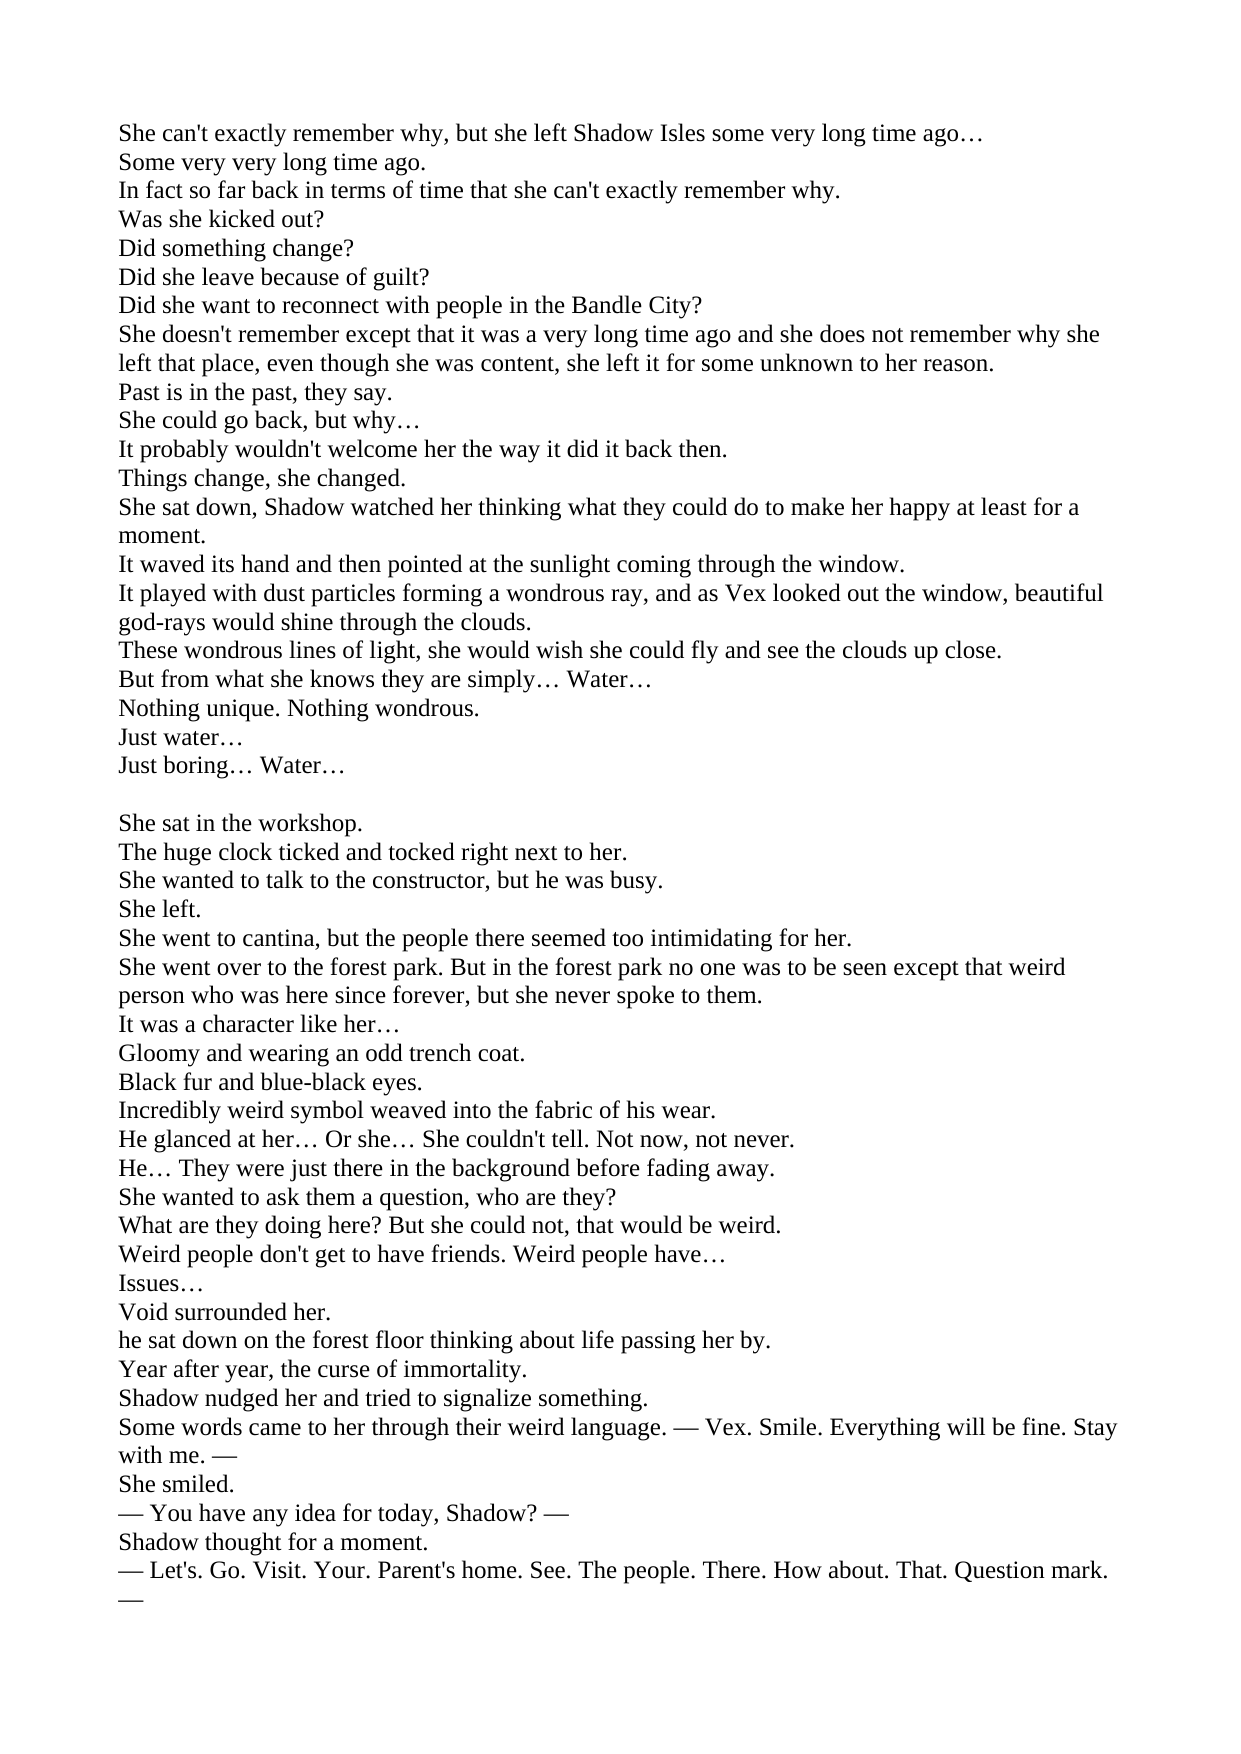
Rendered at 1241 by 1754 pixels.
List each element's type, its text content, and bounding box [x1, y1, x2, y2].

text She sat down, Shadow watched her thinking what they could do to make her happy at least for a moment. [118, 492, 1122, 549]
text — You have any idea for today, Shadow? — Shadow thought for a moment. [118, 1498, 1122, 1556]
text She left. [118, 894, 1122, 923]
text Black fur and blue-black eyes. [118, 1067, 1122, 1096]
text The huge clock ticked and tocked right next to her. [118, 837, 1122, 866]
text But from what she knows they are simply… Water… [118, 664, 1122, 693]
text Some words came to her through their weird language. — Vex. Smile. Everything will be fine. Stay with me. — She smiled. [118, 1412, 1122, 1498]
text She could go back, but why… [118, 406, 1122, 434]
text It waved its hand and then pointed at the sunlight coming through the window. [118, 549, 1122, 578]
text Things change, she changed. [118, 463, 1122, 492]
text He… They were just there in the background before fading away. She wanted to ask them a question, who are they? [118, 1153, 1122, 1211]
text Issues… Void surrounded her. [118, 1268, 1122, 1326]
text These wondrous lines of light, she would wish she could fly and see the clouds up close. [118, 636, 1122, 664]
text Incredibly weird symbol weaved into the fabric of his wear. [118, 1096, 1122, 1124]
text Just water… [118, 722, 1122, 751]
text It was a character like her… [118, 1009, 1122, 1038]
text She sat in the workshop. [118, 808, 1122, 837]
text Just boring… Water… [118, 751, 1122, 779]
text What are they doing here? But she could not, that would be weird. [118, 1211, 1122, 1239]
text Some very very long time ago. [118, 147, 1122, 176]
text — Let's. Go. Visit. Your. Parent's home. See. The people. There. How about. That. Question mark. — [118, 1556, 1122, 1613]
text Gloomy and wearing an odd trench coat. [118, 1038, 1122, 1067]
text Did something change? [118, 233, 1122, 262]
text he sat down on the forest floor thinking about life passing her by. [118, 1326, 1122, 1354]
text Did she leave because of guilt? [118, 262, 1122, 291]
text Year after year, the curse of immortality. [118, 1354, 1122, 1383]
text She can't exactly remember why, but she left Shadow Isles some very long time ago… [118, 118, 1122, 147]
text In fact so far back in terms of time that she can't exactly remember why. [118, 176, 1122, 204]
text He glanced at her… Or she… She couldn't tell. Not now, not never. [118, 1124, 1122, 1153]
text Weird people don't get to have friends. Weird people have… [118, 1239, 1122, 1268]
text Did she want to reconnect with people in the Bandle City? [118, 291, 1122, 319]
text She went to cantina, but the people there seemed too intimidating for her. [118, 923, 1122, 952]
text It played with dust particles forming a wondrous ray, and as Vex looked out the window, beautiful god-rays would shine through the clouds. [118, 578, 1122, 636]
text Was she kicked out? [118, 204, 1122, 233]
text She wanted to talk to the constructor, but he was busy. [118, 866, 1122, 894]
text Nothing unique. Nothing wondrous. [118, 693, 1122, 722]
text Past is in the past, they say. [118, 377, 1122, 406]
text Shadow nudged her and tried to signalize something. [118, 1383, 1122, 1412]
text She went over to the forest park. But in the forest park no one was to be seen except that weird person who was here since forever, but she never spoke to them. [118, 952, 1122, 1009]
text It probably wouldn't welcome her the way it did it back then. [118, 434, 1122, 463]
text She doesn't remember except that it was a very long time ago and she does not remember why she left that place, even though she was content, she left it for some unknown to her reason. [118, 319, 1122, 377]
